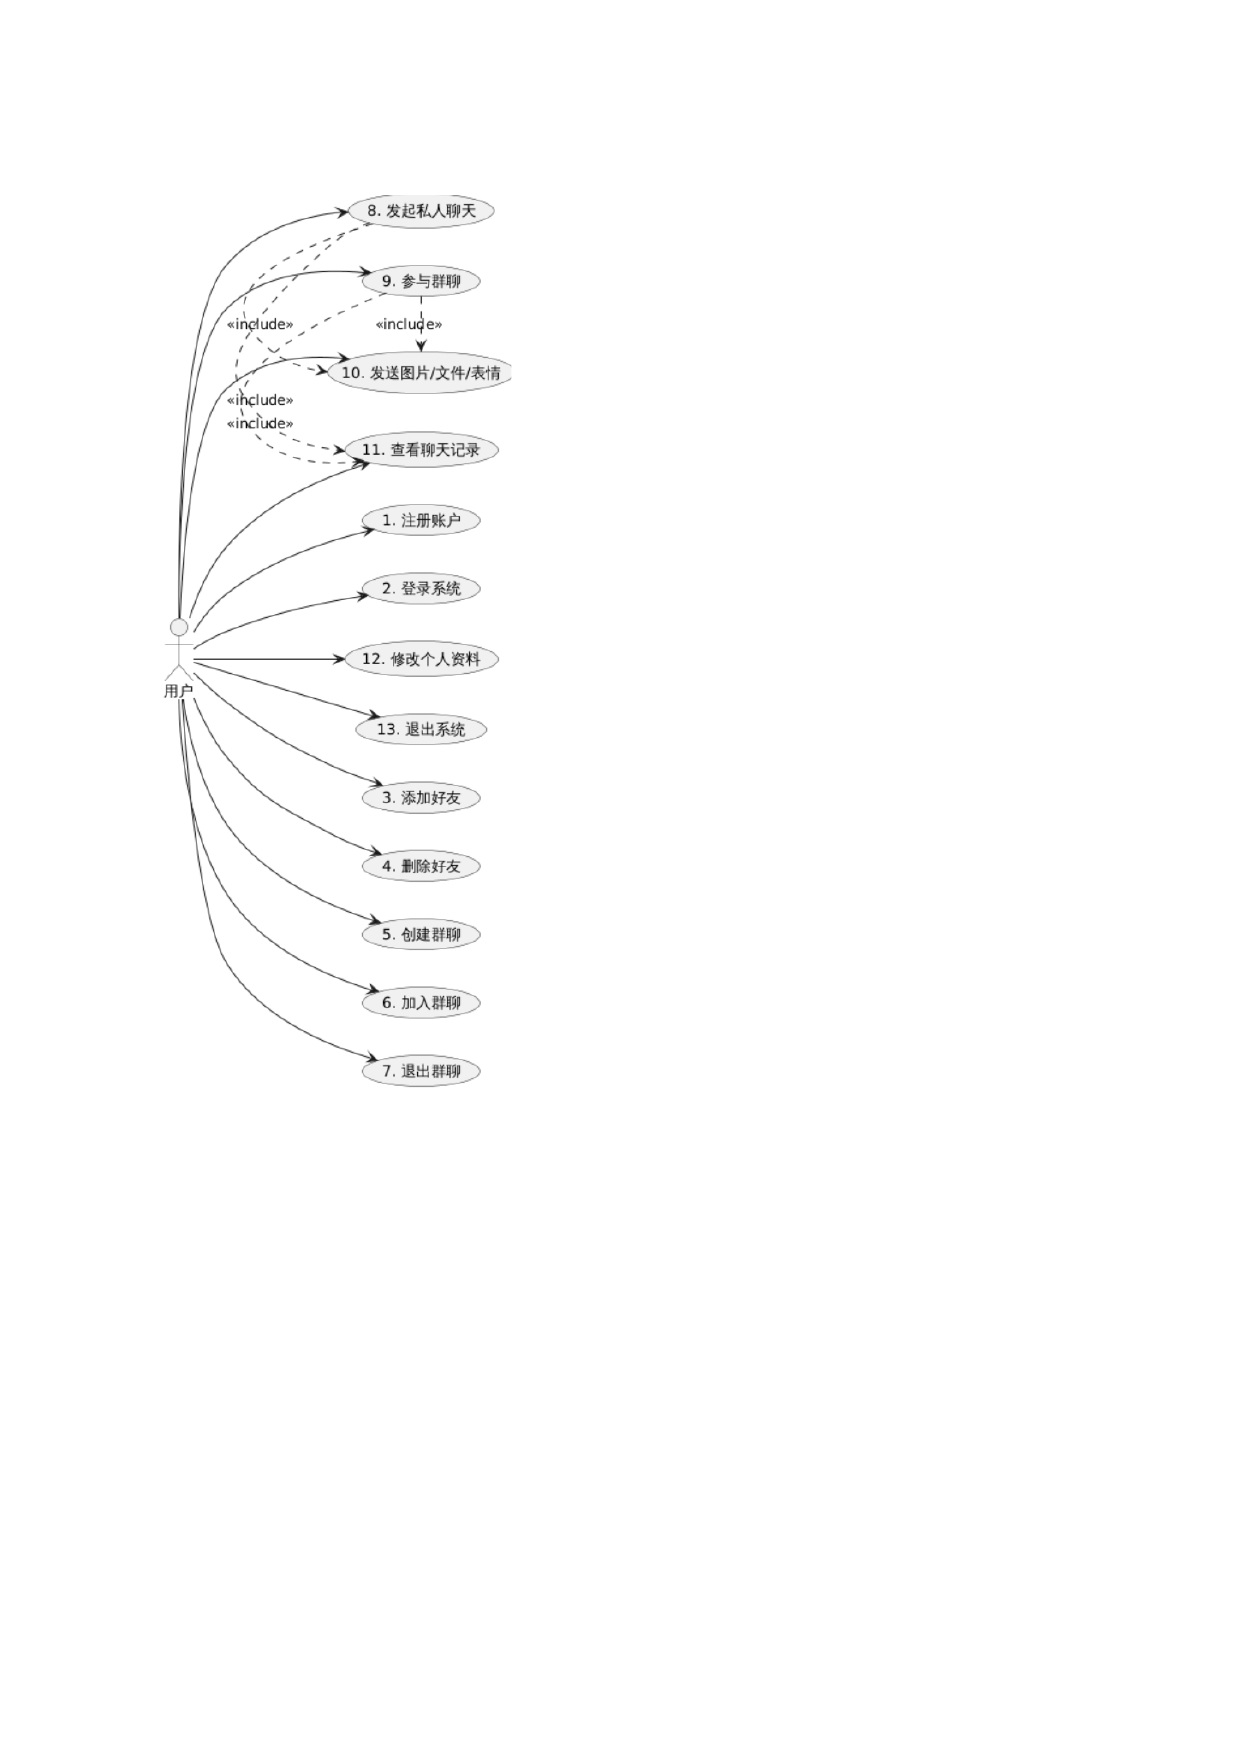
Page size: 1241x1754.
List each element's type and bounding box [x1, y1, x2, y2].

picture [161, 195, 512, 1089]
